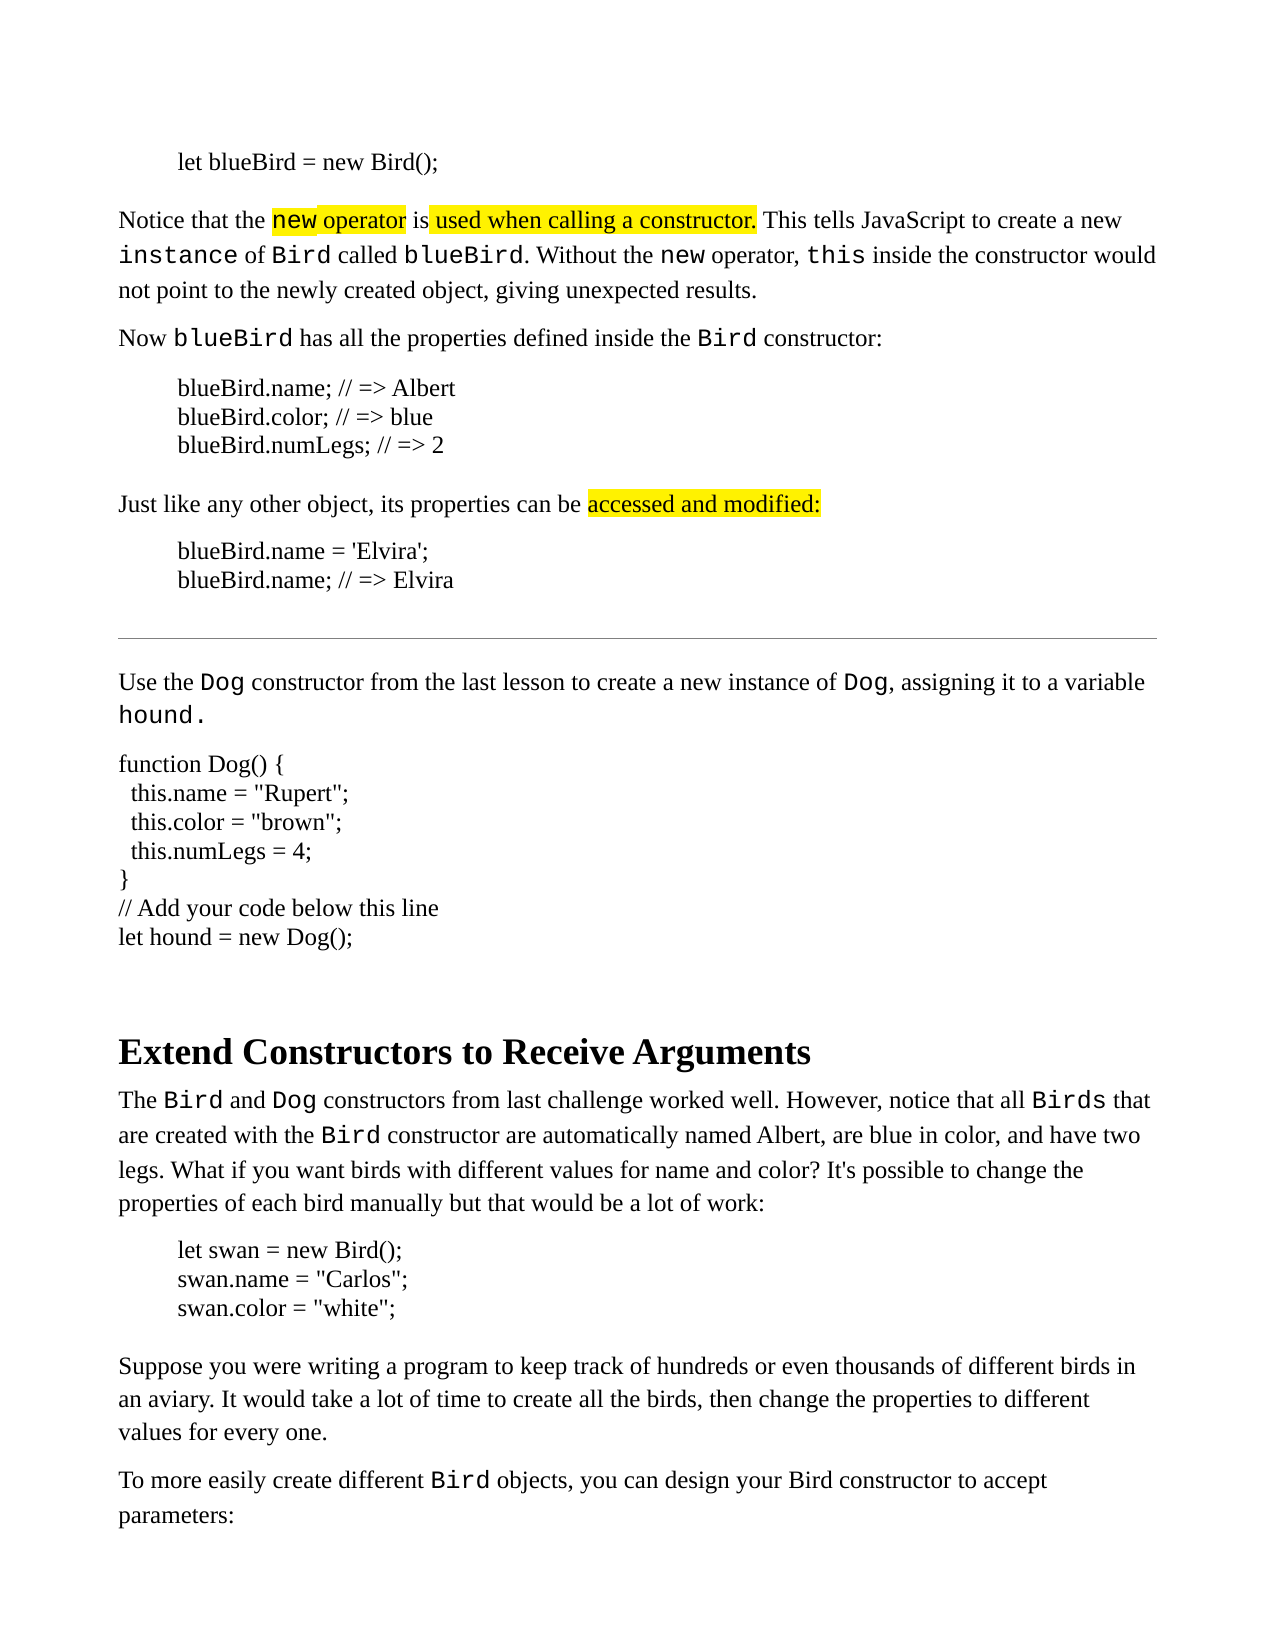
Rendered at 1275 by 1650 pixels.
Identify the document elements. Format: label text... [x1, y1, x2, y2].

text To more easily create different Bird objects, you can design your Bird constructor to accept parameters: [118, 1465, 1157, 1529]
text The Bird and Dog constructors from last challenge worked well. However, notice that all Birds that are created with the Bird constructor are automatically named Albert, are blue in color, and have two legs. What if you want birds with different values for name and color? It's possible to change the properties of each bird manually but that would be a lot of work: [118, 1085, 1157, 1217]
subtitle Extend Constructors to Receive Arguments [118, 1029, 1157, 1072]
text Just like any other object, its properties can be accessed and modified: [118, 489, 1157, 517]
text let hound = new Dog(); [118, 922, 1157, 951]
text // Add your code below this line [118, 893, 1157, 922]
text blueBird.name = 'Elvira'; blueBird.name; // => Elvira [177, 536, 1098, 594]
text this.color = "brown"; [118, 807, 1157, 836]
text this.numLegs = 4; [118, 836, 1157, 864]
text } [118, 864, 1157, 893]
text Use the Dog constructor from the last lesson to create a new instance of Dog, assigning it to a variable hound. [118, 667, 1157, 731]
text let blueBird = new Bird(); [177, 118, 1098, 176]
text Notice that the new operator is used when calling a constructor. This tells JavaScript to create a new instance of Bird called blueBird. Without the new operator, this inside the constructor would not point to the newly created object, giving unexpected results. [118, 205, 1157, 304]
text blueBird.name; // => Albert blueBird.color; // => blue blueBird.numLegs; // => 2 [177, 373, 1098, 459]
text Suppose you were writing a program to keep track of hundreds or even thousands of different birds in an aviary. It would take a lot of time to create all the birds, then change the properties to different values for every one. [118, 1351, 1157, 1446]
text let swan = new Bird(); swan.name = "Carlos"; swan.color = "white"; [177, 1236, 1098, 1322]
text this.name = "Rupert"; [118, 778, 1157, 807]
text function Dog() { [118, 749, 1157, 778]
text Now blueBird has all the properties defined inside the Bird constructor: [118, 323, 1157, 354]
